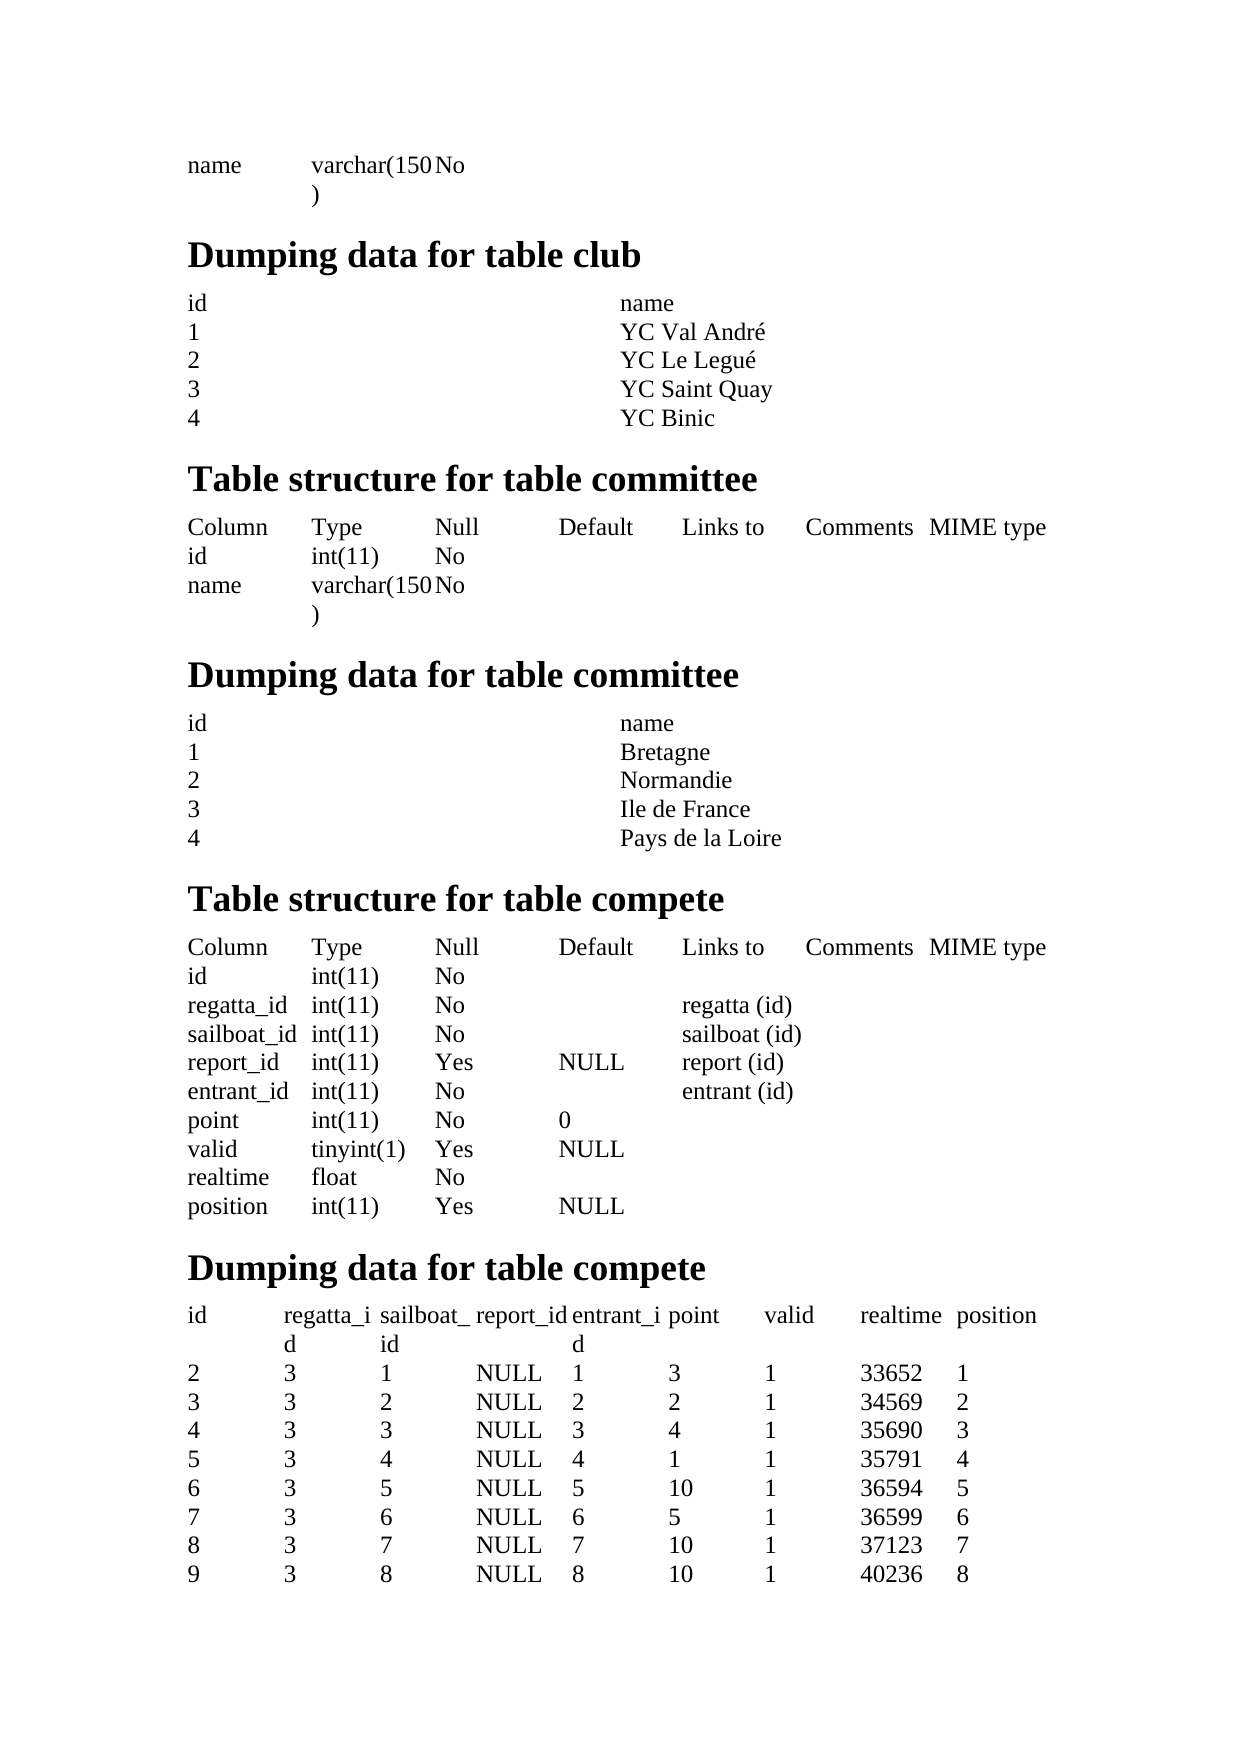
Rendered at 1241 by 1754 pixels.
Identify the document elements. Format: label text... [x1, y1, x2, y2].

table_header entrant_id [572, 1301, 668, 1358]
table_cell 35791 [860, 1444, 956, 1473]
table_cell 9 [188, 1559, 283, 1588]
table_cell [682, 1134, 805, 1162]
table_cell 2 [188, 766, 620, 794]
table_cell NULL [476, 1559, 572, 1588]
table_cell int(11) [311, 990, 434, 1019]
table_cell [558, 961, 682, 990]
table_cell name [188, 150, 311, 207]
table_cell 7 [572, 1531, 668, 1559]
table_cell 3 [188, 374, 620, 403]
table_header valid [764, 1301, 860, 1358]
table_cell [682, 541, 805, 570]
table_cell 1 [764, 1358, 860, 1387]
table_cell [558, 1019, 682, 1047]
table_cell 36599 [860, 1502, 956, 1531]
table_cell [682, 150, 805, 207]
table_cell int(11) [311, 1048, 434, 1076]
table_cell Bretagne [620, 737, 1053, 766]
table_cell 1 [764, 1502, 860, 1531]
table_cell float [311, 1163, 434, 1191]
table_cell 10 [668, 1559, 764, 1588]
table_cell 0 [558, 1105, 682, 1134]
table_cell 3 [284, 1387, 380, 1416]
table_cell YC Val André [620, 317, 1053, 346]
table_header Links to [682, 933, 805, 961]
table_cell Ile de France [620, 794, 1053, 823]
table_cell int(11) [311, 541, 434, 570]
table_cell entrant (id) [682, 1076, 805, 1105]
table_cell 6 [188, 1473, 283, 1502]
table_cell 1 [764, 1444, 860, 1473]
table_cell No [435, 990, 558, 1019]
table_cell [558, 570, 682, 627]
table_cell [929, 1019, 1053, 1047]
table_cell 33652 [860, 1358, 956, 1387]
table_cell 2 [380, 1387, 476, 1416]
table_cell [929, 990, 1053, 1019]
table_cell Yes [435, 1048, 558, 1076]
table_cell [805, 1105, 929, 1134]
table_header sailboat_id [380, 1301, 476, 1358]
table_cell name [188, 570, 311, 627]
table_cell Yes [435, 1134, 558, 1162]
table_cell [558, 1163, 682, 1191]
table_header MIME type [929, 513, 1053, 541]
table_cell [805, 961, 929, 990]
table_cell report (id) [682, 1048, 805, 1076]
table_cell 40236 [860, 1559, 956, 1588]
table_cell tinyint(1) [311, 1134, 434, 1162]
table_cell 3 [668, 1358, 764, 1387]
table_cell [805, 990, 929, 1019]
table_cell [682, 1105, 805, 1134]
table_cell No [435, 1076, 558, 1105]
table_cell id [188, 541, 311, 570]
subtitle Table structure for table committee [187, 457, 1053, 500]
table_cell 8 [380, 1559, 476, 1588]
table_cell NULL [476, 1444, 572, 1473]
table_cell 10 [668, 1531, 764, 1559]
table_cell 34569 [860, 1387, 956, 1416]
table_cell entrant_id [188, 1076, 311, 1105]
table_cell [929, 1076, 1053, 1105]
table_cell 1 [380, 1358, 476, 1387]
table_cell 5 [572, 1473, 668, 1502]
table_header id [188, 1301, 283, 1358]
table_cell [682, 570, 805, 627]
table_cell 1 [572, 1358, 668, 1387]
table_cell report_id [188, 1048, 311, 1076]
table_cell NULL [558, 1134, 682, 1162]
table_cell [558, 1076, 682, 1105]
table_cell 5 [668, 1502, 764, 1531]
table_cell NULL [558, 1048, 682, 1076]
table_cell [929, 1048, 1053, 1076]
table_cell [682, 1191, 805, 1220]
table_cell No [435, 1105, 558, 1134]
table_cell NULL [476, 1416, 572, 1444]
table_cell Pays de la Loire [620, 823, 1053, 852]
table_header Type [311, 933, 434, 961]
table_cell 3 [284, 1358, 380, 1387]
table_cell id [188, 961, 311, 990]
table_header Null [435, 513, 558, 541]
table_cell 1 [764, 1531, 860, 1559]
table_cell 4 [668, 1416, 764, 1444]
table_cell 2 [572, 1387, 668, 1416]
table_cell [805, 1191, 929, 1220]
table_cell 3 [188, 1387, 283, 1416]
table_cell 7 [956, 1531, 1053, 1559]
table_header regatta_id [284, 1301, 380, 1358]
table_cell 5 [956, 1473, 1053, 1502]
table_header realtime [860, 1301, 956, 1358]
table_cell No [435, 961, 558, 990]
subtitle Dumping data for table compete [187, 1245, 1053, 1288]
table_cell [682, 961, 805, 990]
table_cell regatta (id) [682, 990, 805, 1019]
table_cell 1 [188, 737, 620, 766]
table_cell [558, 541, 682, 570]
table_cell YC Saint Quay [620, 374, 1053, 403]
table_cell YC Binic [620, 403, 1053, 432]
table_header name [620, 288, 1053, 317]
table_header id [188, 288, 620, 317]
table_cell 3 [284, 1416, 380, 1444]
table_header id [188, 708, 620, 737]
table_cell 4 [188, 823, 620, 852]
table_cell [805, 570, 929, 627]
table_cell int(11) [311, 1076, 434, 1105]
table_cell 37123 [860, 1531, 956, 1559]
table_cell 4 [188, 403, 620, 432]
table_cell NULL [476, 1473, 572, 1502]
table_cell 4 [572, 1444, 668, 1473]
subtitle Dumping data for table club [187, 232, 1053, 276]
table_cell 3 [572, 1416, 668, 1444]
table_header report_id [476, 1301, 572, 1358]
table_cell 10 [668, 1473, 764, 1502]
table_cell [558, 150, 682, 207]
table_header point [668, 1301, 764, 1358]
table_cell NULL [476, 1502, 572, 1531]
table_cell 6 [572, 1502, 668, 1531]
table_cell 3 [380, 1416, 476, 1444]
table_cell 3 [284, 1473, 380, 1502]
table_cell 5 [380, 1473, 476, 1502]
table_cell Normandie [620, 766, 1053, 794]
table_cell varchar(150) [311, 570, 434, 627]
table_cell 7 [380, 1531, 476, 1559]
table_cell [805, 1134, 929, 1162]
table_cell 3 [188, 794, 620, 823]
table_cell regatta_id [188, 990, 311, 1019]
table_cell No [435, 150, 558, 207]
table_cell sailboat (id) [682, 1019, 805, 1047]
table_cell point [188, 1105, 311, 1134]
table_cell 4 [380, 1444, 476, 1473]
table_header Column [188, 933, 311, 961]
table_cell 1 [764, 1387, 860, 1416]
table_cell 3 [284, 1444, 380, 1473]
table_cell int(11) [311, 961, 434, 990]
table_cell [805, 541, 929, 570]
table_cell int(11) [311, 1019, 434, 1047]
table_cell 3 [284, 1531, 380, 1559]
table_cell NULL [476, 1358, 572, 1387]
table_cell 1 [188, 317, 620, 346]
table_cell 3 [956, 1416, 1053, 1444]
table_cell [805, 150, 929, 207]
table_cell 3 [284, 1502, 380, 1531]
table_cell int(11) [311, 1105, 434, 1134]
table_cell NULL [558, 1191, 682, 1220]
table_cell 7 [188, 1502, 283, 1531]
table_cell [805, 1163, 929, 1191]
table_cell realtime [188, 1163, 311, 1191]
table_cell valid [188, 1134, 311, 1162]
table_cell [805, 1048, 929, 1076]
table_header Links to [682, 513, 805, 541]
table_cell sailboat_id [188, 1019, 311, 1047]
table_header Null [435, 933, 558, 961]
table_cell [805, 1076, 929, 1105]
table_cell 8 [572, 1559, 668, 1588]
table_cell 8 [188, 1531, 283, 1559]
table_cell 35690 [860, 1416, 956, 1444]
table_cell 36594 [860, 1473, 956, 1502]
table_header MIME type [929, 933, 1053, 961]
table_cell 8 [956, 1559, 1053, 1588]
table_header Default [558, 513, 682, 541]
table_cell 4 [188, 1416, 283, 1444]
table_cell 3 [284, 1559, 380, 1588]
table_cell varchar(150) [311, 150, 434, 207]
table_cell 2 [188, 346, 620, 374]
table_cell YC Le Legué [620, 346, 1053, 374]
table_cell 1 [764, 1416, 860, 1444]
subtitle Dumping data for table committee [187, 652, 1053, 696]
table_cell NULL [476, 1387, 572, 1416]
table_cell 4 [956, 1444, 1053, 1473]
table_cell [805, 1019, 929, 1047]
table_header Comments [805, 513, 929, 541]
table_cell 1 [668, 1444, 764, 1473]
table_header name [620, 708, 1053, 737]
table_header Comments [805, 933, 929, 961]
table_cell NULL [476, 1531, 572, 1559]
table_cell 1 [956, 1358, 1053, 1387]
table_cell 2 [188, 1358, 283, 1387]
table_header Column [188, 513, 311, 541]
table_cell [682, 1163, 805, 1191]
table_cell position [188, 1191, 311, 1220]
table_cell 6 [380, 1502, 476, 1531]
subtitle Table structure for table compete [187, 877, 1053, 920]
table_cell 5 [188, 1444, 283, 1473]
table_cell 6 [956, 1502, 1053, 1531]
table_cell Yes [435, 1191, 558, 1220]
table_cell No [435, 1163, 558, 1191]
table_cell 1 [764, 1559, 860, 1588]
table_cell 2 [956, 1387, 1053, 1416]
table_cell No [435, 1019, 558, 1047]
table_cell No [435, 570, 558, 627]
table_cell 2 [668, 1387, 764, 1416]
table_cell No [435, 541, 558, 570]
table_header Default [558, 933, 682, 961]
table_header Type [311, 513, 434, 541]
table_cell int(11) [311, 1191, 434, 1220]
table_cell 1 [764, 1473, 860, 1502]
table_header position [956, 1301, 1053, 1358]
table_cell [558, 990, 682, 1019]
